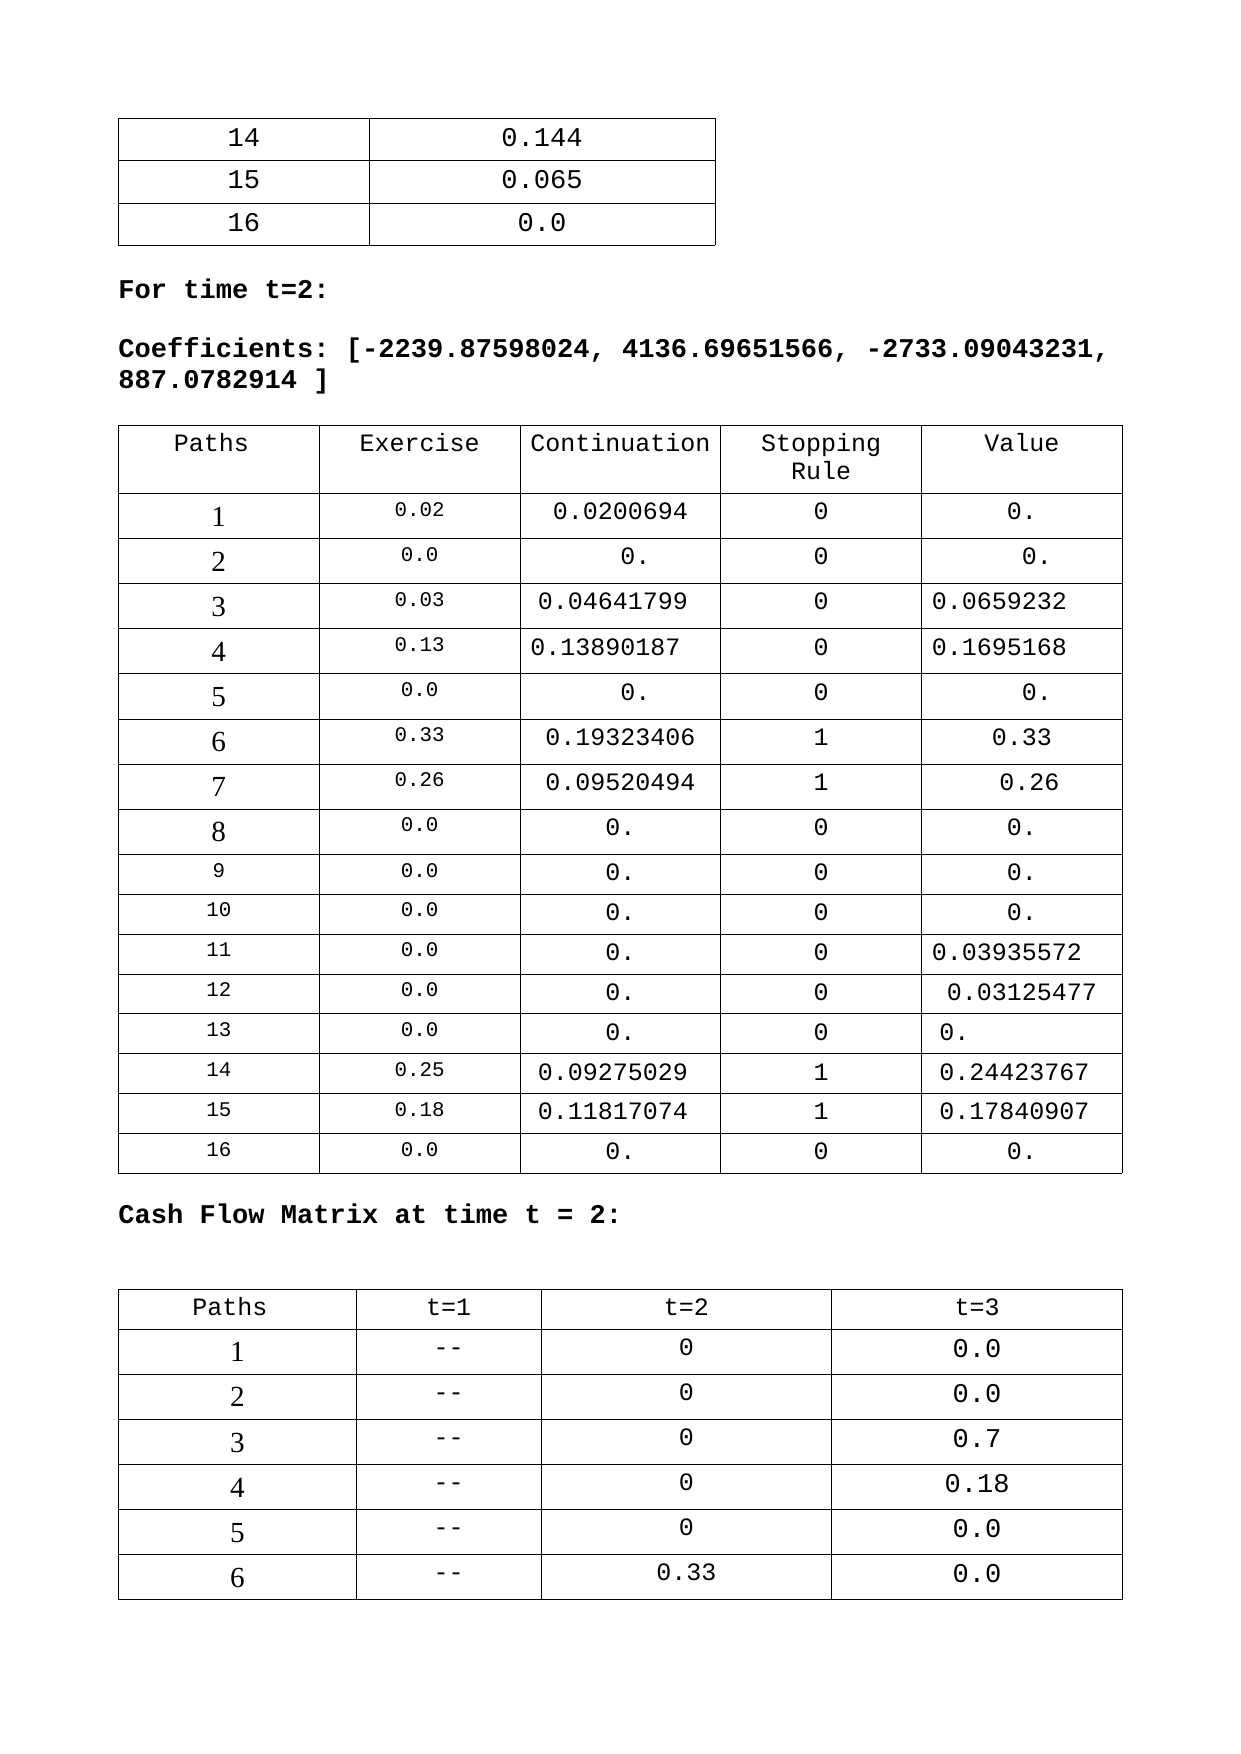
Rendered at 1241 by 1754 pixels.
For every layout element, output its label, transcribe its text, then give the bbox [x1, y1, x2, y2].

table_cell 0.18 [832, 1465, 1122, 1509]
table_cell 0.03 [320, 584, 520, 628]
table_cell 3 [119, 1420, 356, 1464]
table_cell 0.0200694 [521, 494, 720, 538]
table_cell 0.0 [320, 935, 520, 973]
table_cell 0 [721, 1014, 921, 1053]
table_cell 0. [521, 855, 720, 894]
table_cell 0 [542, 1330, 831, 1374]
table_cell 0.33 [542, 1555, 831, 1599]
table_cell 0. [922, 855, 1122, 894]
table_cell 0 [721, 855, 921, 894]
table_cell 1 [119, 494, 319, 538]
table_cell 5 [119, 674, 319, 718]
table_cell 0.0 [320, 855, 520, 894]
table_cell 0.33 [320, 720, 520, 763]
table_cell 0. [521, 539, 720, 583]
table_cell -- [357, 1555, 541, 1599]
table_cell 0.0 [320, 810, 520, 854]
table_header Stopping Rule [721, 426, 921, 493]
table_cell 0.26 [922, 765, 1122, 809]
table_cell -- [357, 1510, 541, 1554]
table_cell 0.18 [320, 1094, 520, 1133]
table_cell 1 [721, 1054, 921, 1093]
table_cell 15 [119, 161, 369, 203]
table_cell 6 [119, 720, 319, 763]
table_cell 1 [119, 1330, 356, 1374]
table_cell 9 [119, 855, 319, 894]
table_cell 0. [521, 674, 720, 718]
text Cash Flow Matrix at time t = 2: [118, 1201, 1122, 1232]
table_cell 0. [521, 935, 720, 973]
table_cell 0.0 [320, 975, 520, 1013]
table_cell 0.03125477 [922, 975, 1122, 1013]
table_cell 0.25 [320, 1054, 520, 1093]
table_header Value [922, 426, 1122, 493]
table_cell 0.09520494 [521, 765, 720, 809]
table_cell 13 [119, 1014, 319, 1053]
table_cell 4 [119, 1465, 356, 1509]
table_cell 0. [922, 539, 1122, 583]
table_cell 0.1695168 [922, 629, 1122, 673]
table_cell 0 [721, 539, 921, 583]
table_cell 0.0 [832, 1555, 1122, 1599]
table_cell 0. [521, 1134, 720, 1173]
table_cell 0 [542, 1420, 831, 1464]
table_cell 5 [119, 1510, 356, 1554]
table_cell 0 [721, 935, 921, 973]
table_cell 0 [542, 1375, 831, 1419]
table_cell 0 [721, 975, 921, 1013]
table_cell 0. [922, 674, 1122, 718]
table_header t=2 [542, 1290, 831, 1329]
table_cell -- [357, 1330, 541, 1374]
table_cell 0.0 [320, 539, 520, 583]
table_cell 0.0 [320, 1134, 520, 1173]
table_cell 0.144 [370, 119, 715, 160]
table_cell 0.0 [370, 204, 715, 245]
table_cell 14 [119, 1054, 319, 1093]
table_cell 0 [542, 1465, 831, 1509]
table_cell 0. [922, 895, 1122, 933]
table_cell 0 [721, 584, 921, 628]
table_cell 0.0 [832, 1330, 1122, 1374]
table_cell 0.0 [320, 674, 520, 718]
table_cell 11 [119, 935, 319, 973]
table_cell 10 [119, 895, 319, 933]
table_cell -- [357, 1420, 541, 1464]
table_cell 0.02 [320, 494, 520, 538]
table_cell 12 [119, 975, 319, 1013]
table_cell 0.03935572 [922, 935, 1122, 973]
table_cell 0.24423767 [922, 1054, 1122, 1093]
table_cell 16 [119, 204, 369, 245]
table_cell 0. [922, 494, 1122, 538]
table_cell 0.09275029 [521, 1054, 720, 1093]
table_cell 0. [521, 895, 720, 933]
table_cell 0.04641799 [521, 584, 720, 628]
table_cell 0. [922, 1014, 1122, 1053]
table_cell 0.11817074 [521, 1094, 720, 1133]
table_cell 0 [721, 674, 921, 718]
table_cell 0.0 [832, 1510, 1122, 1554]
table_cell 0.26 [320, 765, 520, 809]
text Coefficients: [-2239.87598024, 4136.69651566, -2733.09043231, 887.0782914 ] [118, 335, 1122, 396]
table_header Paths [119, 1290, 356, 1329]
table_header t=1 [357, 1290, 541, 1329]
table_cell 4 [119, 629, 319, 673]
table_cell 0 [721, 629, 921, 673]
table_cell 0.065 [370, 161, 715, 203]
table_cell 0 [721, 810, 921, 854]
table_header t=3 [832, 1290, 1122, 1329]
table_cell 0 [721, 895, 921, 933]
table_cell 0.17840907 [922, 1094, 1122, 1133]
table_cell 1 [721, 1094, 921, 1133]
table_cell 0.13 [320, 629, 520, 673]
table_cell 0. [521, 1014, 720, 1053]
table_cell 0.0 [832, 1375, 1122, 1419]
table_cell 0. [521, 975, 720, 1013]
table_cell 7 [119, 765, 319, 809]
table_cell 0. [922, 810, 1122, 854]
table_cell 0.33 [922, 720, 1122, 763]
table_cell 15 [119, 1094, 319, 1133]
table_cell -- [357, 1465, 541, 1509]
table_cell 0.19323406 [521, 720, 720, 763]
table_cell 0. [521, 810, 720, 854]
table_cell 0.7 [832, 1420, 1122, 1464]
table_cell -- [357, 1375, 541, 1419]
table_cell 8 [119, 810, 319, 854]
table_cell 0 [542, 1510, 831, 1554]
table_cell 0 [721, 494, 921, 538]
table_cell 0.0 [320, 1014, 520, 1053]
table_cell 1 [721, 765, 921, 809]
table_cell 0.13890187 [521, 629, 720, 673]
table_cell 1 [721, 720, 921, 763]
table_cell 2 [119, 539, 319, 583]
table_cell 0.0659232 [922, 584, 1122, 628]
table_cell 14 [119, 119, 369, 160]
table_cell 0. [922, 1134, 1122, 1173]
table_cell 0.0 [320, 895, 520, 933]
table_cell 3 [119, 584, 319, 628]
table_cell 6 [119, 1555, 356, 1599]
table_header Continuation [521, 426, 720, 493]
table_cell 2 [119, 1375, 356, 1419]
table_cell 16 [119, 1134, 319, 1173]
text For time t=2: [118, 276, 1122, 307]
table_cell 0 [721, 1134, 921, 1173]
table_header Exercise [320, 426, 520, 493]
table_header Paths [119, 426, 319, 493]
